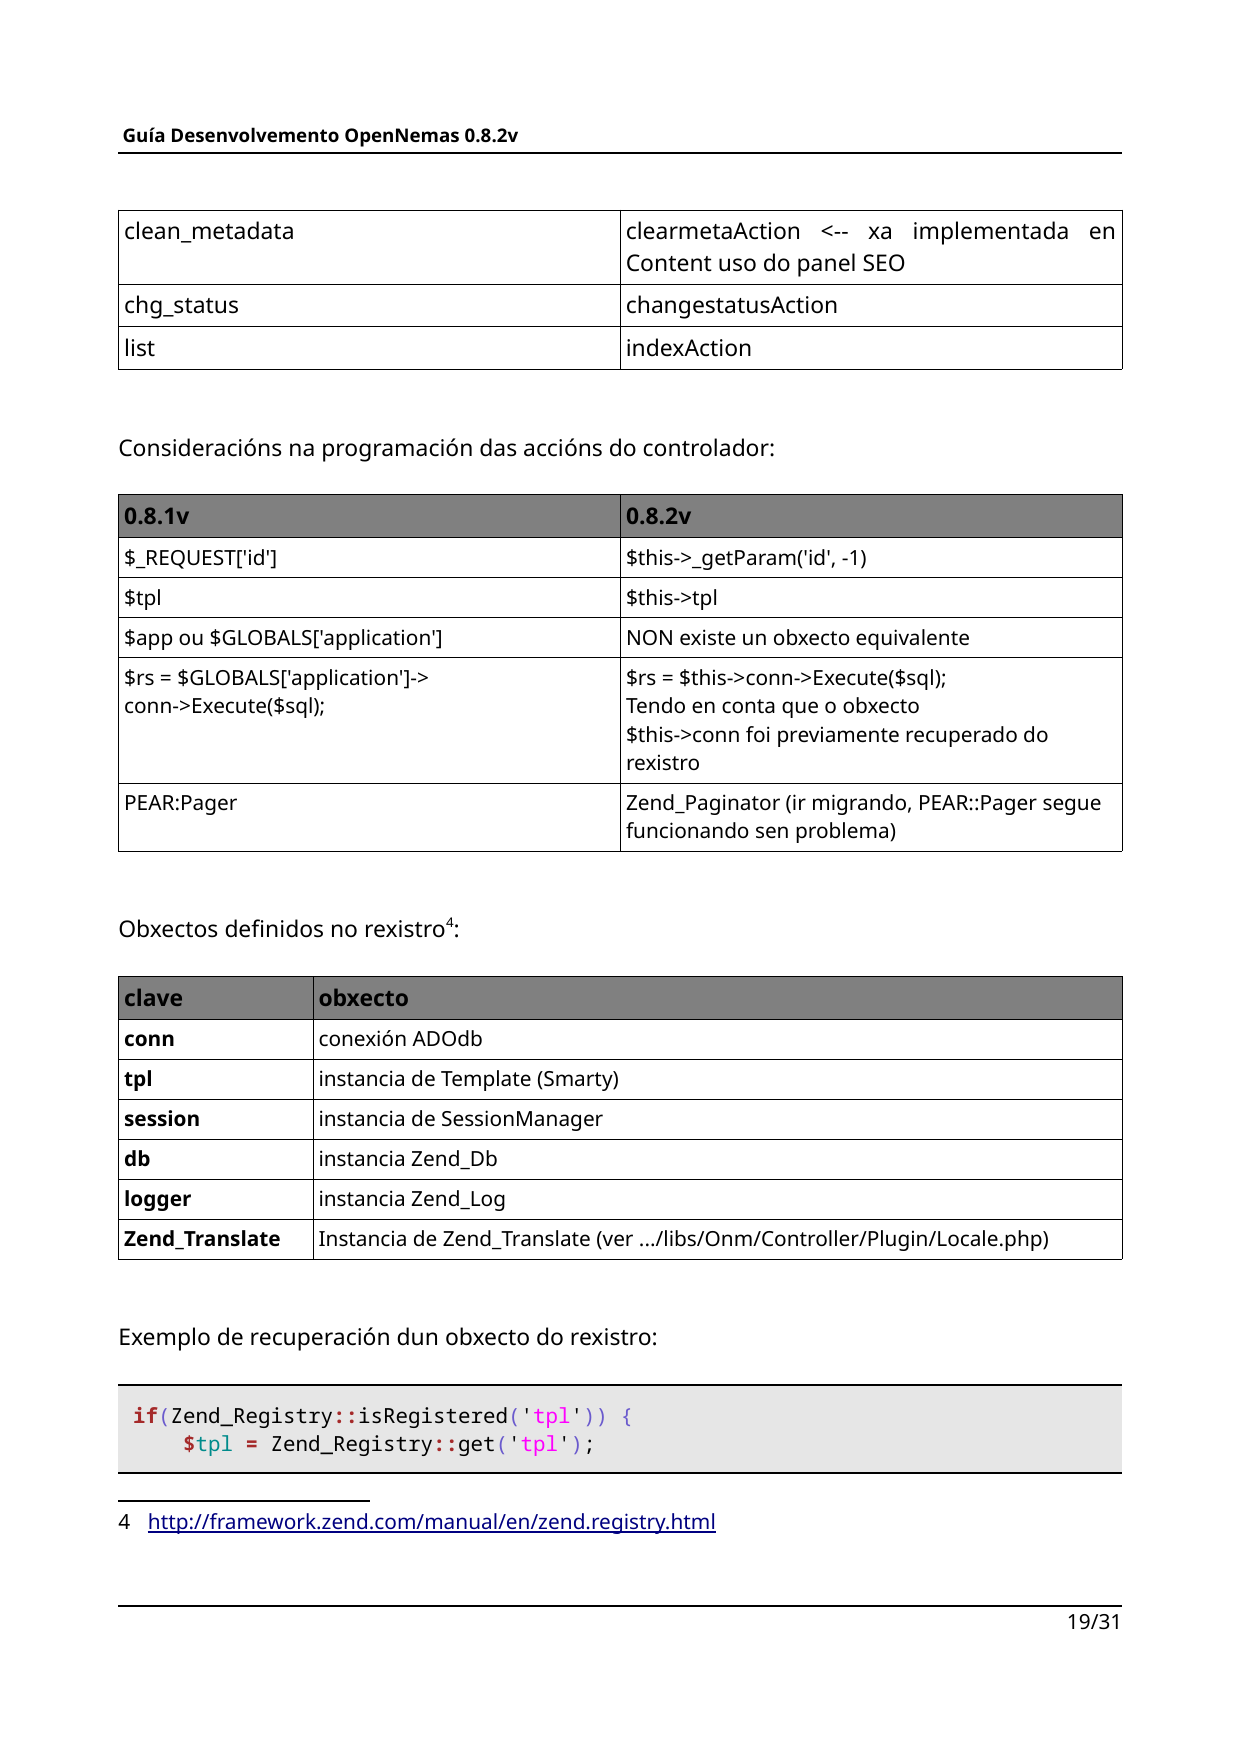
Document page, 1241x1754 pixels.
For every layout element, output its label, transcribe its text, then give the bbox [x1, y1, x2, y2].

text Exemplo de recuperación dun obxecto do rexistro: [118, 1321, 1122, 1353]
text http://framework.zend.com/manual/en/zend.registry.html [118, 1507, 1122, 1536]
table_cell Zend_Paginator (ir migrando, PEAR::Pager segue funcionando sen problema) [621, 784, 1122, 851]
table_cell clearmetaAction <-- xa implementada en Content uso do panel SEO [621, 211, 1122, 283]
table_cell $_REQUEST['id'] [119, 538, 620, 577]
table_cell indexAction [621, 327, 1122, 369]
table_cell Instancia de Zend_Translate (ver .../libs/Onm/Controller/Plugin/Locale.php) [314, 1220, 1122, 1259]
text Consideracións na programación das accións do controlador: [118, 432, 1122, 463]
table_cell changestatusAction [621, 285, 1122, 326]
table_cell clean_metadata [119, 211, 620, 283]
table_cell instancia Zend_Db [314, 1140, 1122, 1179]
table_cell session [119, 1100, 313, 1139]
table_cell list [119, 327, 620, 369]
table_cell $tpl [119, 578, 620, 617]
table_cell instancia de Template (Smarty) [314, 1060, 1122, 1099]
text if(Zend_Registry::isRegistered('tpl')) { $tpl = Zend_Registry::get('tpl'); [118, 1386, 1122, 1472]
table_header 0.8.2v [621, 495, 1122, 537]
table_cell db [119, 1140, 313, 1179]
table_cell $rs = $GLOBALS['application']-> conn->Execute($sql); [119, 658, 620, 782]
table_cell instancia Zend_Log [314, 1180, 1122, 1219]
table_cell PEAR:Pager [119, 784, 620, 851]
table_cell $app ou $GLOBALS['application'] [119, 618, 620, 657]
table_cell logger [119, 1180, 313, 1219]
table_header 0.8.1v [119, 495, 620, 537]
table_cell tpl [119, 1060, 313, 1099]
table_cell conexión ADOdb [314, 1020, 1122, 1059]
text Obxectos definidos no rexistro: [118, 913, 1122, 945]
table_cell conn [119, 1020, 313, 1059]
table_cell Zend_Translate [119, 1220, 313, 1259]
table_cell $this->tpl [621, 578, 1122, 617]
table_cell $this->_getParam('id', -1) [621, 538, 1122, 577]
table_header obxecto [314, 977, 1122, 1019]
table_header clave [119, 977, 313, 1019]
table_cell instancia de SessionManager [314, 1100, 1122, 1139]
table_cell NON existe un obxecto equivalente [621, 618, 1122, 657]
table_cell $rs = $this->conn->Execute($sql); Tendo en conta que o obxecto $this->conn foi previamente recuperado do rexistro [621, 658, 1122, 782]
table_cell chg_status [119, 285, 620, 326]
